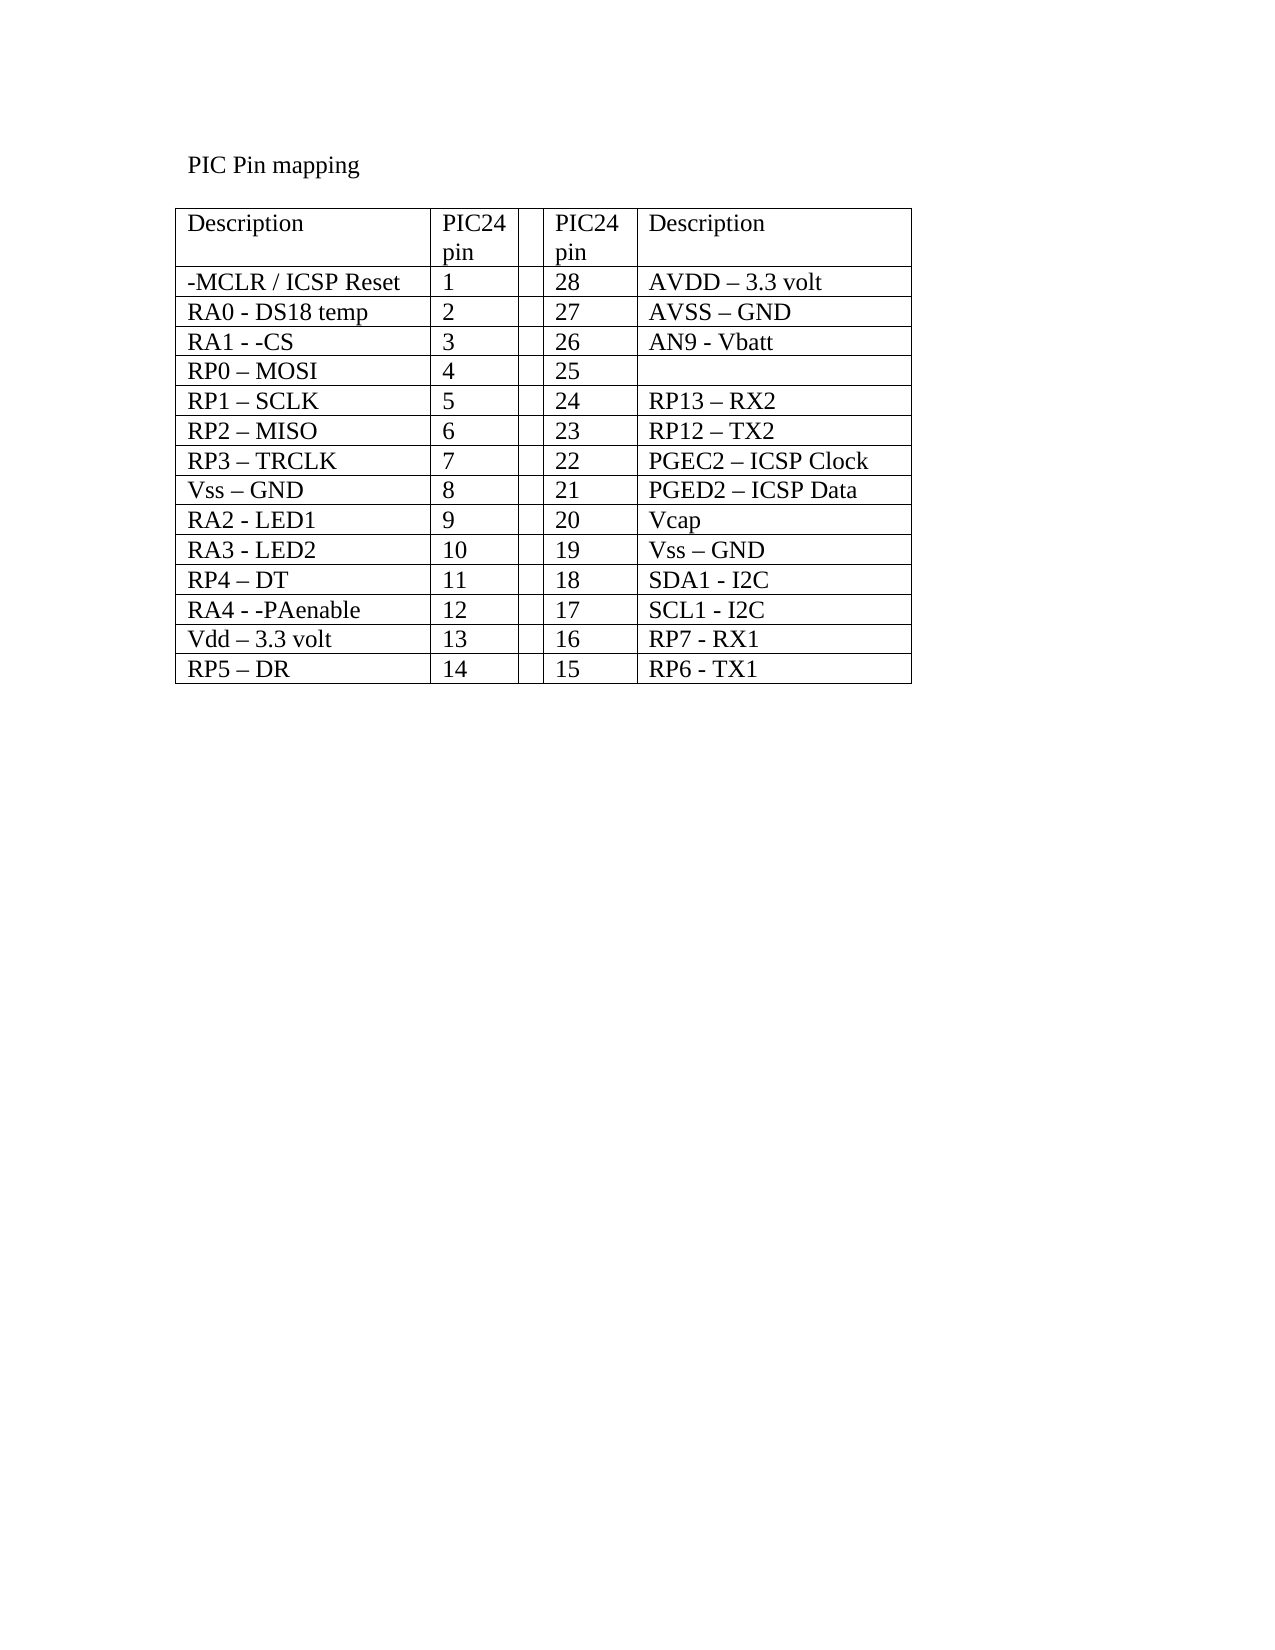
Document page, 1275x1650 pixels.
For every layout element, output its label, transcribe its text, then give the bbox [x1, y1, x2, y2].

table_cell [519, 356, 543, 385]
table_cell RA0 - DS18 temp [176, 297, 430, 326]
table_cell [519, 386, 543, 415]
table_cell Vdd – 3.3 volt [176, 625, 430, 653]
table_cell RP7 - RX1 [638, 625, 911, 653]
table_cell RA2 - LED1 [176, 505, 430, 534]
table_cell RP0 – MOSI [176, 356, 430, 385]
table_cell RP13 – RX2 [638, 386, 911, 415]
table_cell 28 [544, 267, 637, 296]
table_cell 9 [431, 505, 518, 534]
table_header Description [638, 209, 911, 266]
table_cell 12 [431, 595, 518, 623]
table_cell [519, 416, 543, 445]
table_cell RA3 - LED2 [176, 535, 430, 564]
table_cell 11 [431, 565, 518, 594]
table_cell RP3 – TRCLK [176, 446, 430, 474]
table_cell 17 [544, 595, 637, 623]
table_cell 22 [544, 446, 637, 474]
text PIC Pin mapping [187, 150, 1087, 179]
table_cell 15 [544, 654, 637, 683]
table_cell Vss – GND [638, 535, 911, 564]
table_cell 3 [431, 327, 518, 355]
table_cell Vcap [638, 505, 911, 534]
table_cell AN9 - Vbatt [638, 327, 911, 355]
table_cell 21 [544, 476, 637, 504]
table_header PIC24 pin [431, 209, 518, 266]
table_cell SDA1 - I2C [638, 565, 911, 594]
table_cell 2 [431, 297, 518, 326]
table_cell Vss – GND [176, 476, 430, 504]
table_cell PGEC2 – ICSP Clock [638, 446, 911, 474]
table_cell RP5 – DR [176, 654, 430, 683]
table_cell RP1 – SCLK [176, 386, 430, 415]
table_cell 8 [431, 476, 518, 504]
table_cell RP12 – TX2 [638, 416, 911, 445]
table_cell 14 [431, 654, 518, 683]
table_cell [638, 356, 911, 385]
table_cell RA4 - -PAenable [176, 595, 430, 623]
table_cell RA1 - -CS [176, 327, 430, 355]
table_cell RP6 - TX1 [638, 654, 911, 683]
table_cell 10 [431, 535, 518, 564]
table_cell 20 [544, 505, 637, 534]
table_cell RP4 – DT [176, 565, 430, 594]
table_cell -MCLR / ICSP Reset [176, 267, 430, 296]
table_cell [519, 595, 543, 623]
table_cell [519, 535, 543, 564]
table_cell [519, 297, 543, 326]
table_cell 23 [544, 416, 637, 445]
table_cell [519, 446, 543, 474]
table_cell AVDD – 3.3 volt [638, 267, 911, 296]
table_header [519, 209, 543, 266]
table_cell [519, 267, 543, 296]
table_cell 4 [431, 356, 518, 385]
table_cell SCL1 - I2C [638, 595, 911, 623]
table_cell PGED2 – ICSP Data [638, 476, 911, 504]
table_cell 27 [544, 297, 637, 326]
table_cell 5 [431, 386, 518, 415]
table_cell RP2 – MISO [176, 416, 430, 445]
table_cell 18 [544, 565, 637, 594]
table_cell 13 [431, 625, 518, 653]
table_header Description [176, 209, 430, 266]
table_header PIC24 pin [544, 209, 637, 266]
table_cell 6 [431, 416, 518, 445]
table_cell 25 [544, 356, 637, 385]
table_cell 16 [544, 625, 637, 653]
table_cell 1 [431, 267, 518, 296]
table_cell [519, 327, 543, 355]
table_cell 7 [431, 446, 518, 474]
table_cell AVSS – GND [638, 297, 911, 326]
table_cell [519, 476, 543, 504]
table_cell [519, 565, 543, 594]
table_cell 24 [544, 386, 637, 415]
table_cell [519, 505, 543, 534]
table_cell 19 [544, 535, 637, 564]
table_cell [519, 654, 543, 683]
table_cell 26 [544, 327, 637, 355]
table_cell [519, 625, 543, 653]
